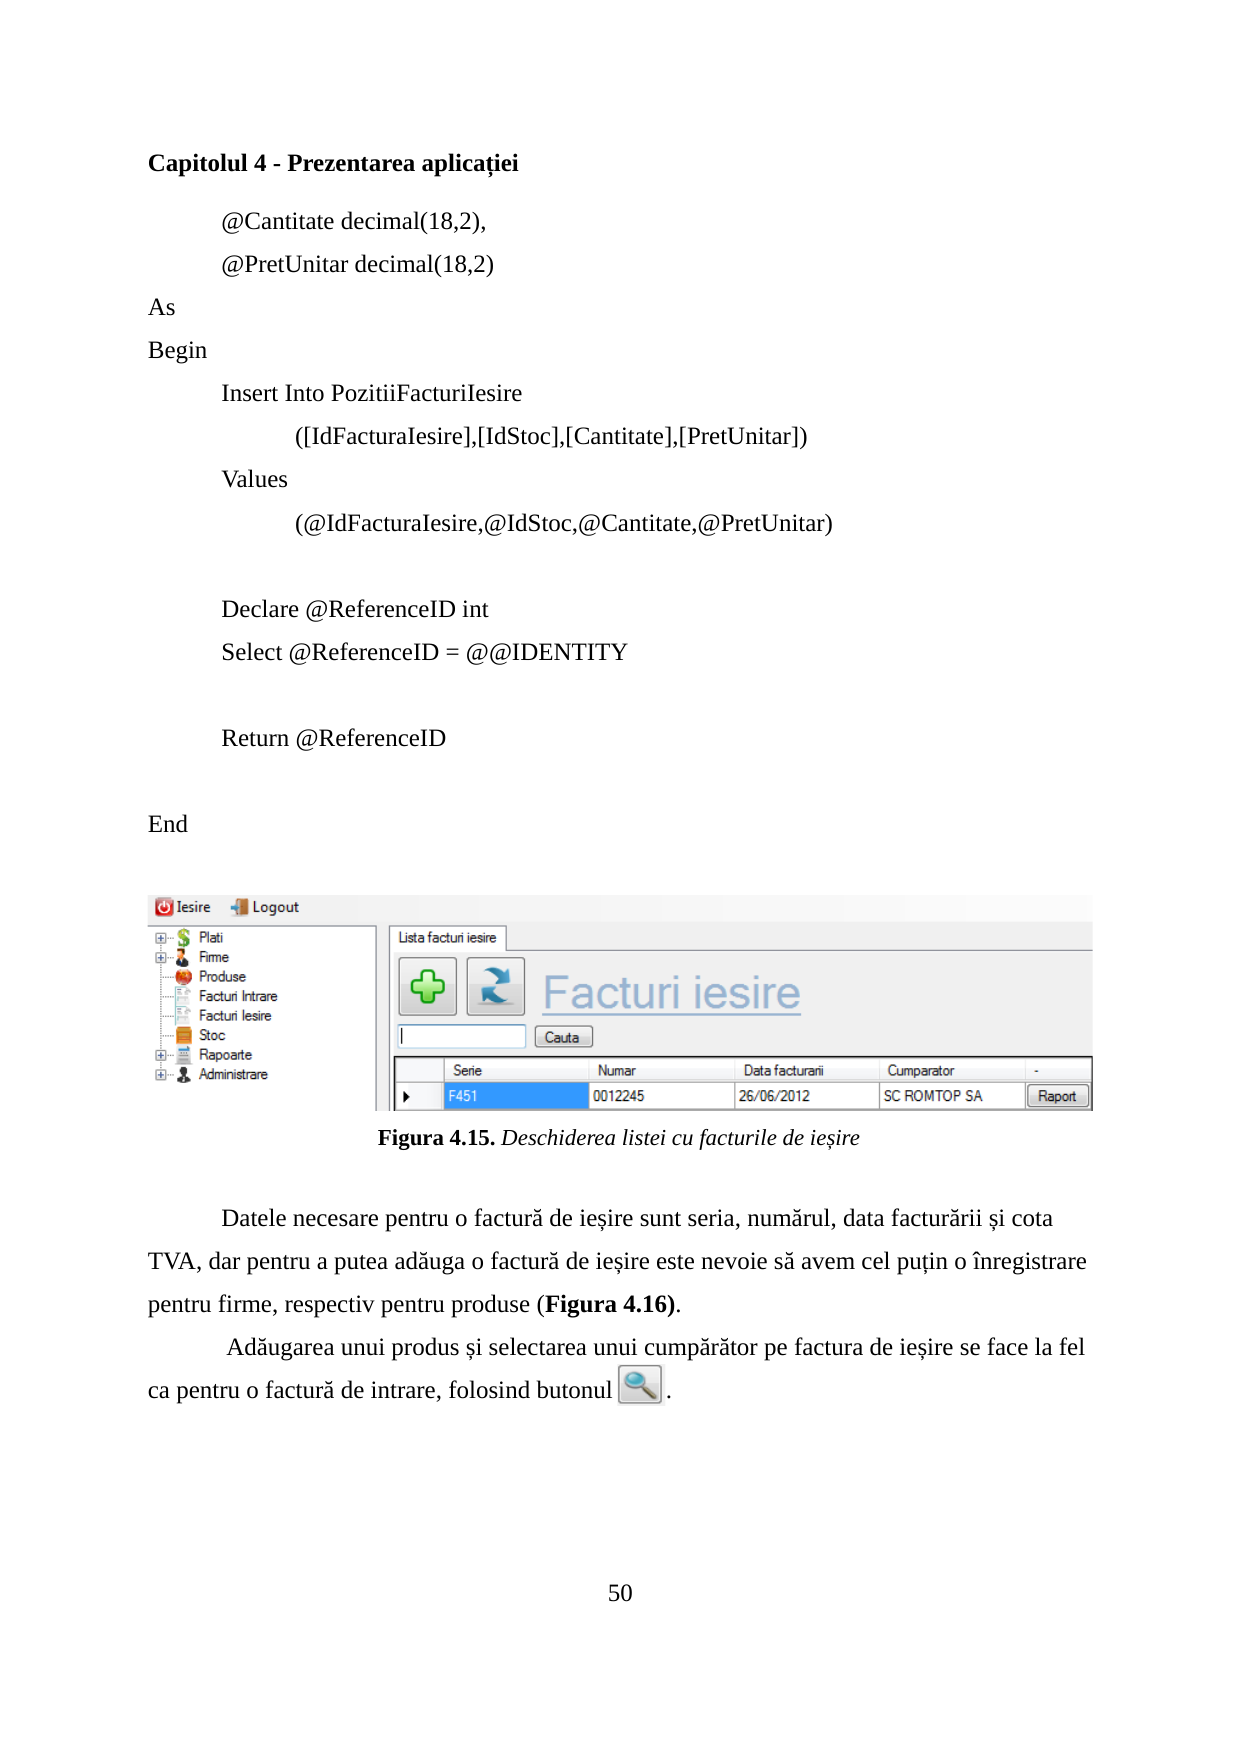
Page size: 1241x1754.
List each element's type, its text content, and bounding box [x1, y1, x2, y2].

text Adăugarea unui produs și selectarea unui cumpărător pe factura de ieșire se face la fel ca pentru o factură de intrare, folosind butonul . [148, 1332, 1093, 1404]
text As [148, 292, 1093, 321]
text Figura 4.15. Deschiderea listei cu facturile de ieșire [148, 1111, 1093, 1150]
text Values [148, 464, 1093, 493]
text End [148, 809, 1093, 838]
text @PretUnitar decimal(18,2) [148, 249, 1093, 278]
text Insert Into PozitiiFacturiIesire [148, 378, 1093, 407]
text ([IdFacturaIesire],[IdStoc],[Cantitate],[PretUnitar]) [148, 421, 1093, 450]
text Return @ReferenceID [148, 723, 1093, 752]
text @Cantitate decimal(18,2), [148, 206, 1093, 234]
picture [617, 1364, 666, 1406]
text Begin [148, 335, 1093, 364]
text Declare @ReferenceID int [148, 594, 1093, 623]
text Datele necesare pentru o factură de ieșire sunt seria, numărul, data facturării și cota TVA, dar pentru a putea adăuga o factură de ieșire este nevoie să avem cel puțin o înregistrare pentru firme, respectiv pentru produse (Figura 4.16). [148, 1203, 1093, 1318]
text Select @ReferenceID = @@IDENTITY [148, 637, 1093, 666]
picture [147, 895, 1093, 1111]
text (@IdFacturaIesire,@IdStoc,@Cantitate,@PretUnitar) [148, 508, 1093, 536]
